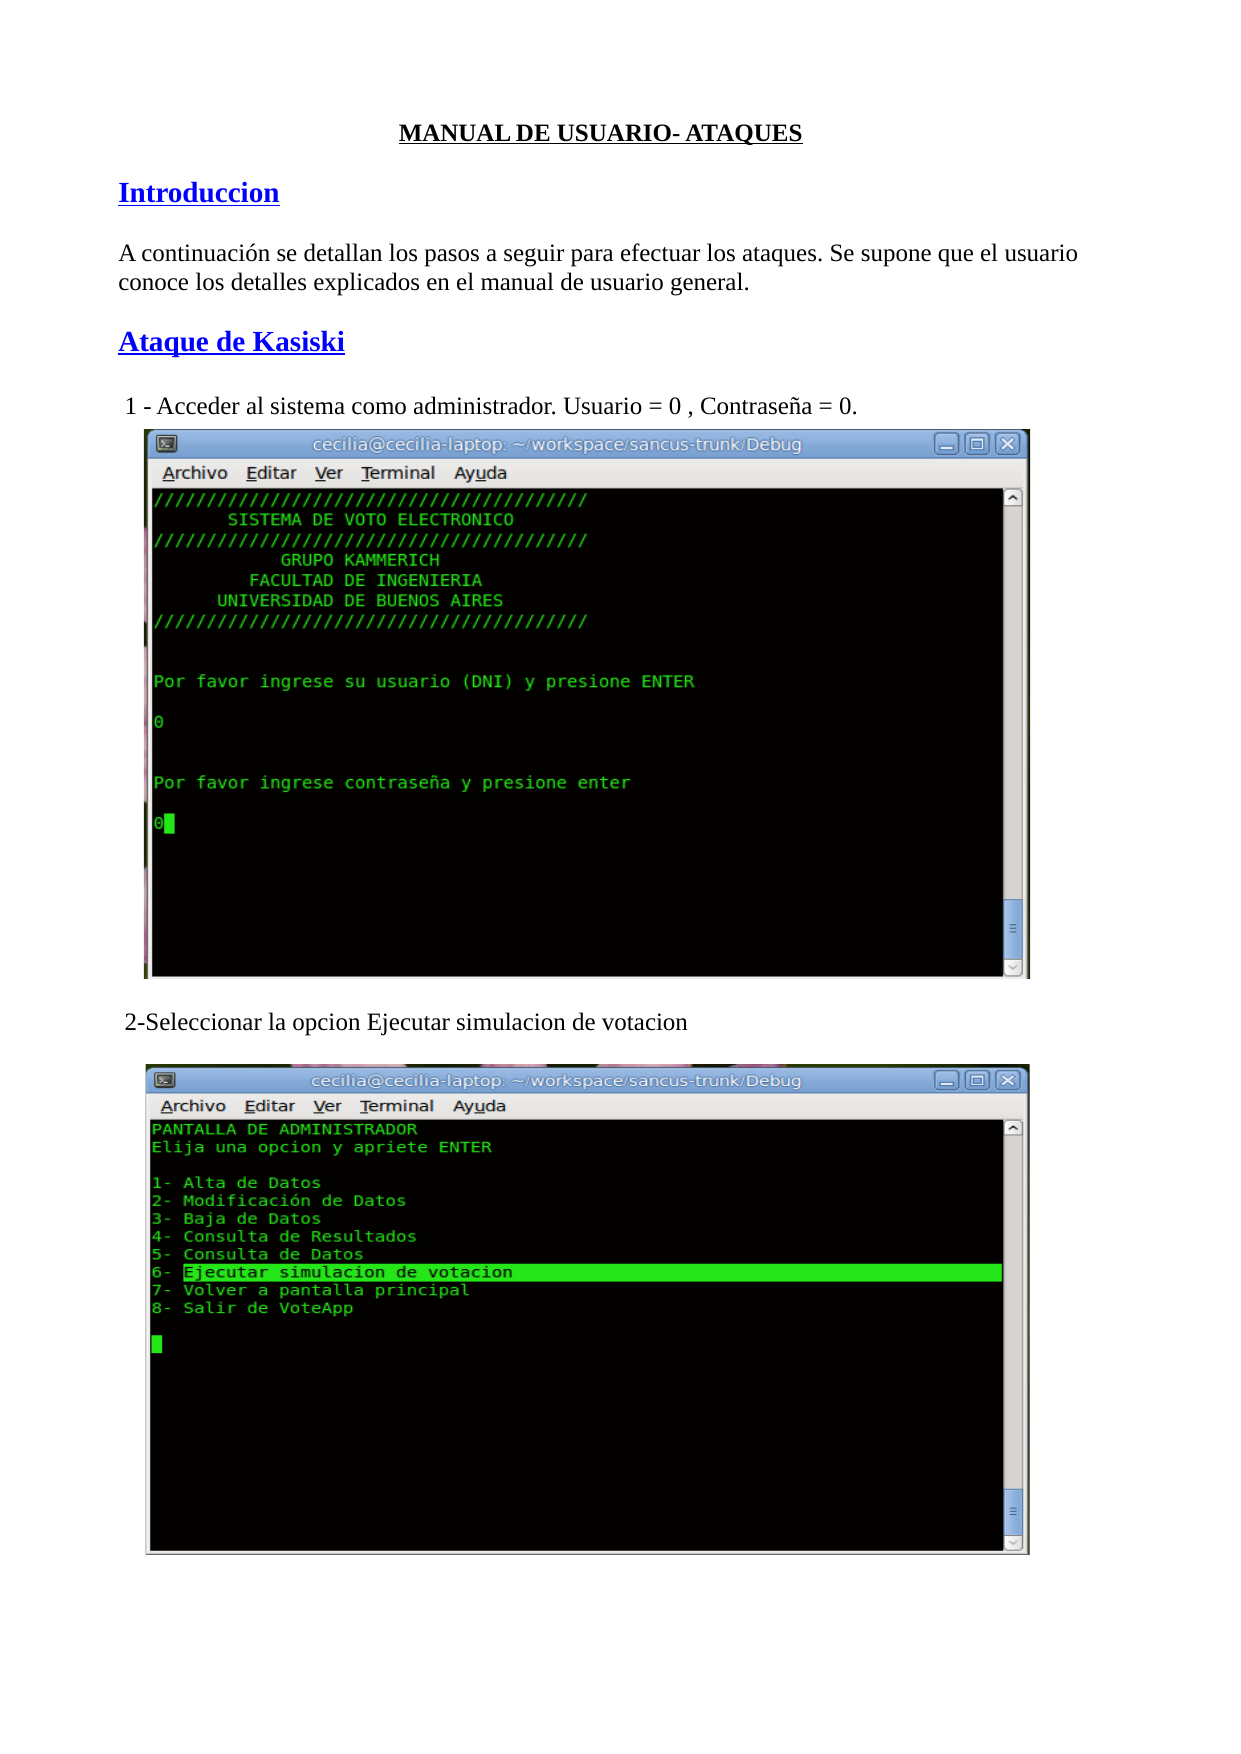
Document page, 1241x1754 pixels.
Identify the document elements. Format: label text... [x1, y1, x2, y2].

text 2-Seleccionar la opcion Ejecutar simulacion de votacion [118, 1007, 1122, 1036]
text A continuación se detallan los pasos a seguir para efectuar los ataques. Se supone que el usuario conoce los detalles explicados en el manual de usuario general. [118, 238, 1122, 295]
text Ataque de Kasiski [118, 324, 1122, 358]
picture [143, 429, 1031, 979]
text MANUAL DE USUARIO- ATAQUES [118, 118, 1122, 147]
text 1 - Acceder al sistema como administrador. Usuario = 0 , Contraseña = 0. [118, 391, 1122, 420]
picture [145, 1064, 1030, 1555]
text Introduccion [118, 176, 1122, 209]
